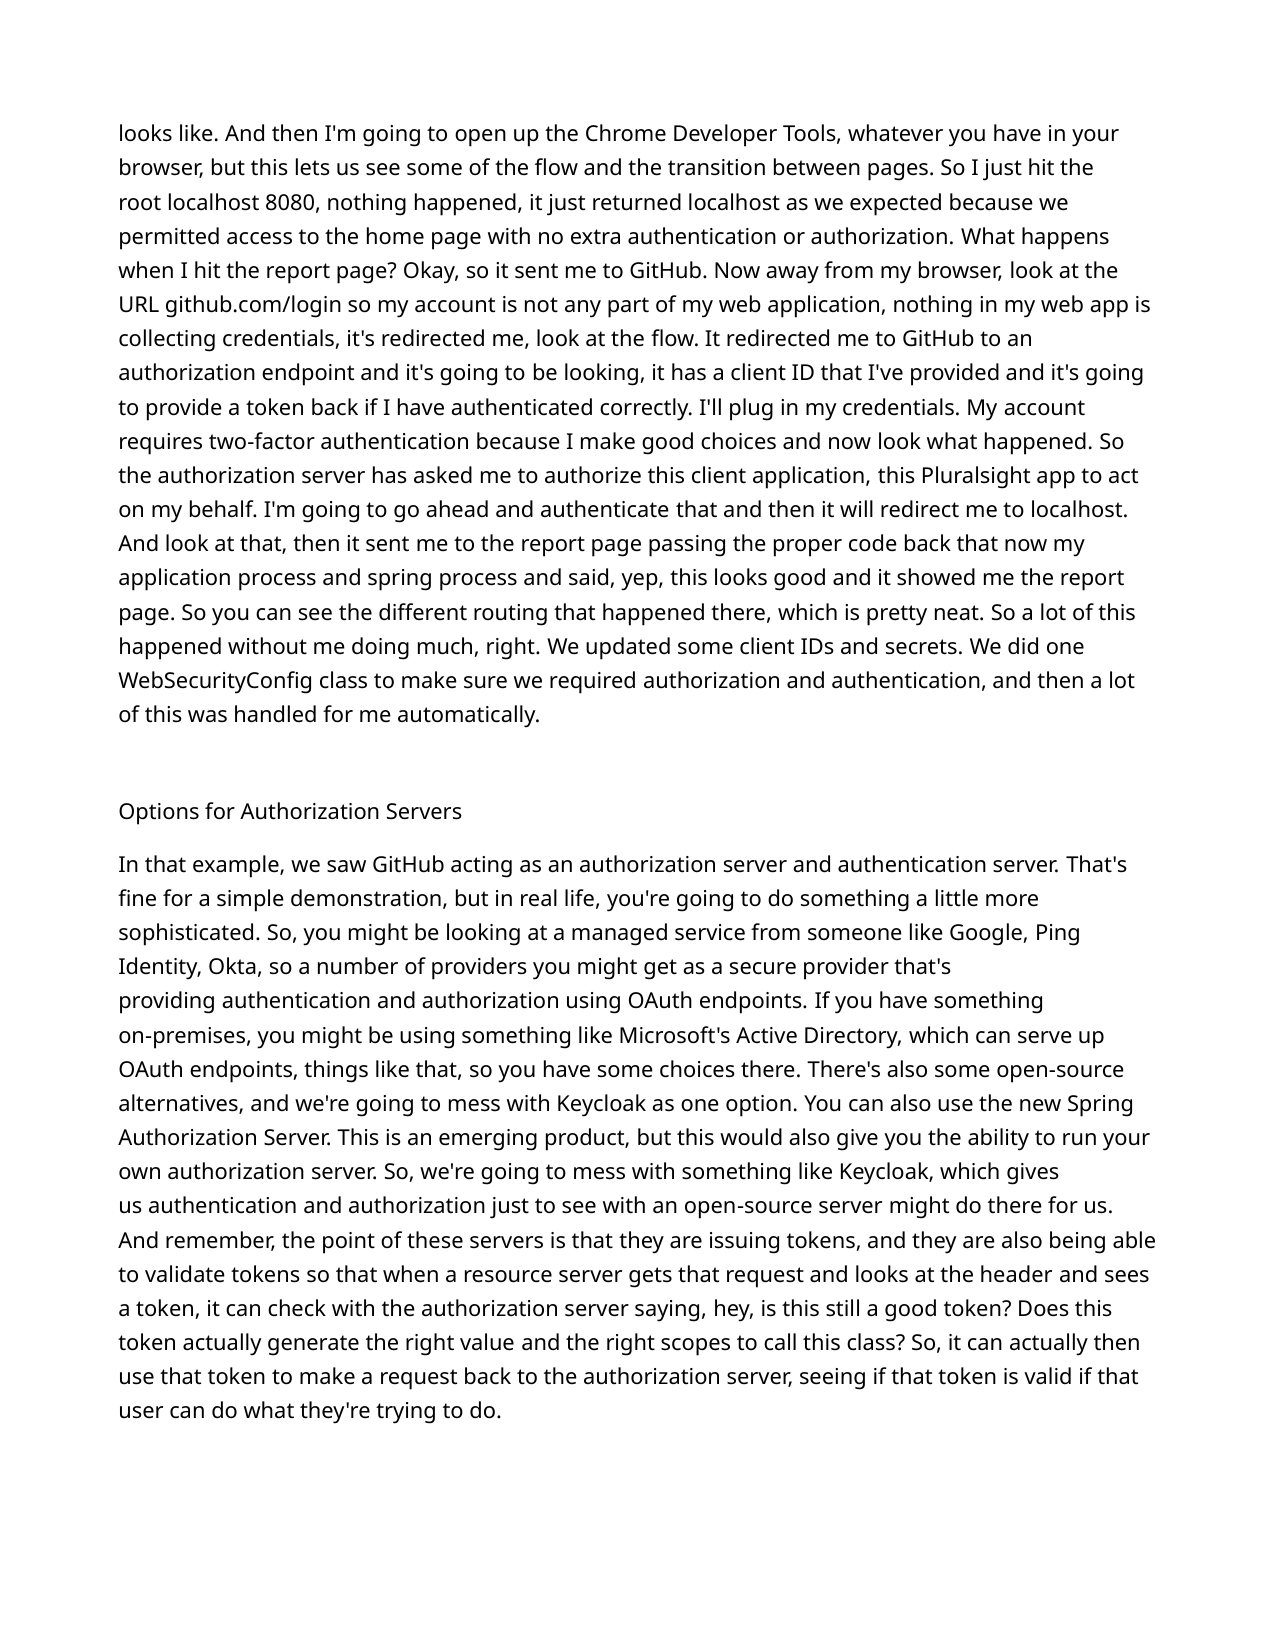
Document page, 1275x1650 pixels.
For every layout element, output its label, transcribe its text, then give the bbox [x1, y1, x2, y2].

text In that example, we saw GitHub acting as an authorization server and authentication server. That's fine for a simple demonstration, but in real life, you're going to do something a little more sophisticated. So, you might be looking at a managed service from someone like Google, Ping Identity, Okta, so a number of providers you might get as a secure provider that's providing authentication and authorization using OAuth endpoints. If you have something on‑premises, you might be using something like Microsoft's Active Directory, which can serve up OAuth endpoints, things like that, so you have some choices there. There's also some open‑source alternatives, and we're going to mess with Keycloak as one option. You can also use the new Spring Authorization Server. This is an emerging product, but this would also give you the ability to run your own authorization server. So, we're going to mess with something like Keycloak, which gives us authentication and authorization just to see with an open‑source server might do there for us. And remember, the point of these servers is that they are issuing tokens, and they are also being able to validate tokens so that when a resource server gets that request and looks at the header and sees a token, it can check with the authorization server saying, hey, is this still a good token? Does this token actually generate the right value and the right scopes to call this class? So, it can actually then use that token to make a request back to the authorization server, seeing if that token is valid if that user can do what they're trying to do. [118, 849, 1157, 1425]
text looks like. And then I'm going to open up the Chrome Developer Tools, whatever you have in your browser, but this lets us see some of the flow and the transition between pages. So I just hit the root localhost 8080, nothing happened, it just returned localhost as we expected because we permitted access to the home page with no extra authentication or authorization. What happens when I hit the report page? Okay, so it sent me to GitHub. Now away from my browser, look at the URL github.com/login so my account is not any part of my web application, nothing in my web app is collecting credentials, it's redirected me, look at the flow. It redirected me to GitHub to an authorization endpoint and it's going to be looking, it has a client ID that I've provided and it's going to provide a token back if I have authenticated correctly. I'll plug in my credentials. My account requires two‑factor authentication because I make good choices and now look what happened. So the authorization server has asked me to authorize this client application, this Pluralsight app to act on my behalf. I'm going to go ahead and authenticate that and then it will redirect me to localhost. And look at that, then it sent me to the report page passing the proper code back that now my application process and spring process and said, yep, this looks good and it showed me the report page. So you can see the different routing that happened there, which is pretty neat. So a lot of this happened without me doing much, right. We updated some client IDs and secrets. We did one WebSecurityConfig class to make sure we required authorization and authentication, and then a lot of this was handled for me automatically. [118, 118, 1157, 729]
subtitle Options for Authorization Servers [118, 796, 1157, 825]
